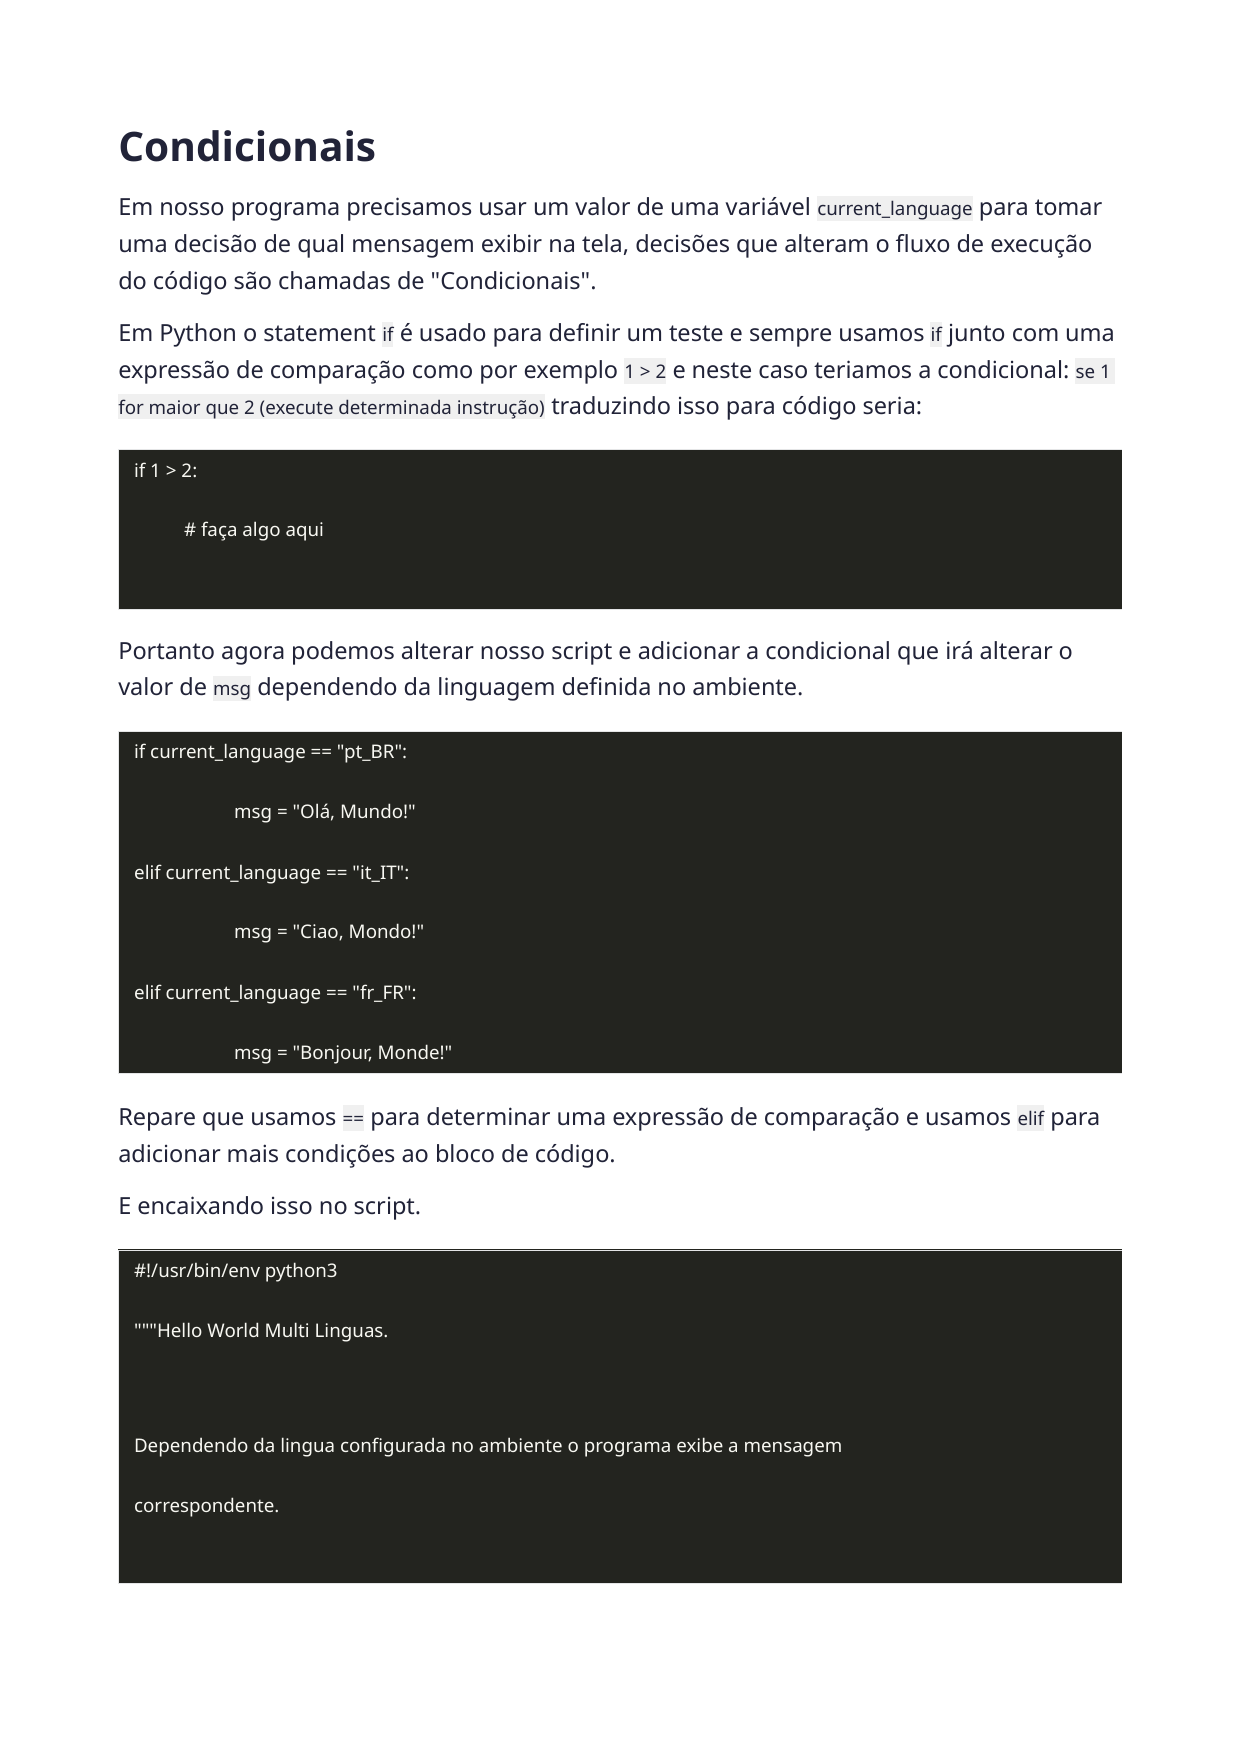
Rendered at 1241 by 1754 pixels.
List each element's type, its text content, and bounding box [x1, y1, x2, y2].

text Em nosso programa precisamos usar um valor de uma variável current_language para tomar uma decisão de qual mensagem exibir na tela, decisões que alteram o fluxo de execução do código são chamadas de "Condicionais". [118, 191, 1122, 296]
text Repare que usamos == para determinar uma expressão de comparação e usamos elif para adicionar mais condições ao bloco de código. [118, 1100, 1122, 1169]
text msg = "Olá, Mundo!" [119, 790, 1122, 825]
text #!/usr/bin/env python3 [119, 1251, 1122, 1283]
subtitle Condicionais [118, 118, 1122, 173]
text if current_language == "pt_BR": [119, 732, 1122, 764]
text if 1 > 2: [119, 450, 1122, 483]
text elif current_language == "fr_FR": [119, 972, 1122, 1005]
text Portanto agora podemos alterar nosso script e adicionar a condicional que irá alterar o valor de msg dependendo da linguagem definida no ambiente. [118, 634, 1122, 703]
text """Hello World Multi Linguas. [119, 1309, 1122, 1342]
text msg = "Ciao, Mondo!" [119, 911, 1122, 945]
text elif current_language == "it_IT": [119, 851, 1122, 885]
text msg = "Bonjour, Monde!" [119, 1031, 1122, 1073]
text Dependendo da lingua configurada no ambiente o programa exibe a mensagem [119, 1425, 1122, 1458]
text # faça algo aqui [119, 509, 1122, 543]
text E encaixando isso no script. [118, 1189, 1122, 1221]
text Em Python o statement if é usado para definir um teste e sempre usamos if junto com uma expressão de comparação como por exemplo 1 > 2 e neste caso teriamos a condicional: se 1 for maior que 2 (execute determinada instrução) traduzindo isso para código seria: [118, 317, 1122, 421]
text correspondente. [119, 1484, 1122, 1518]
